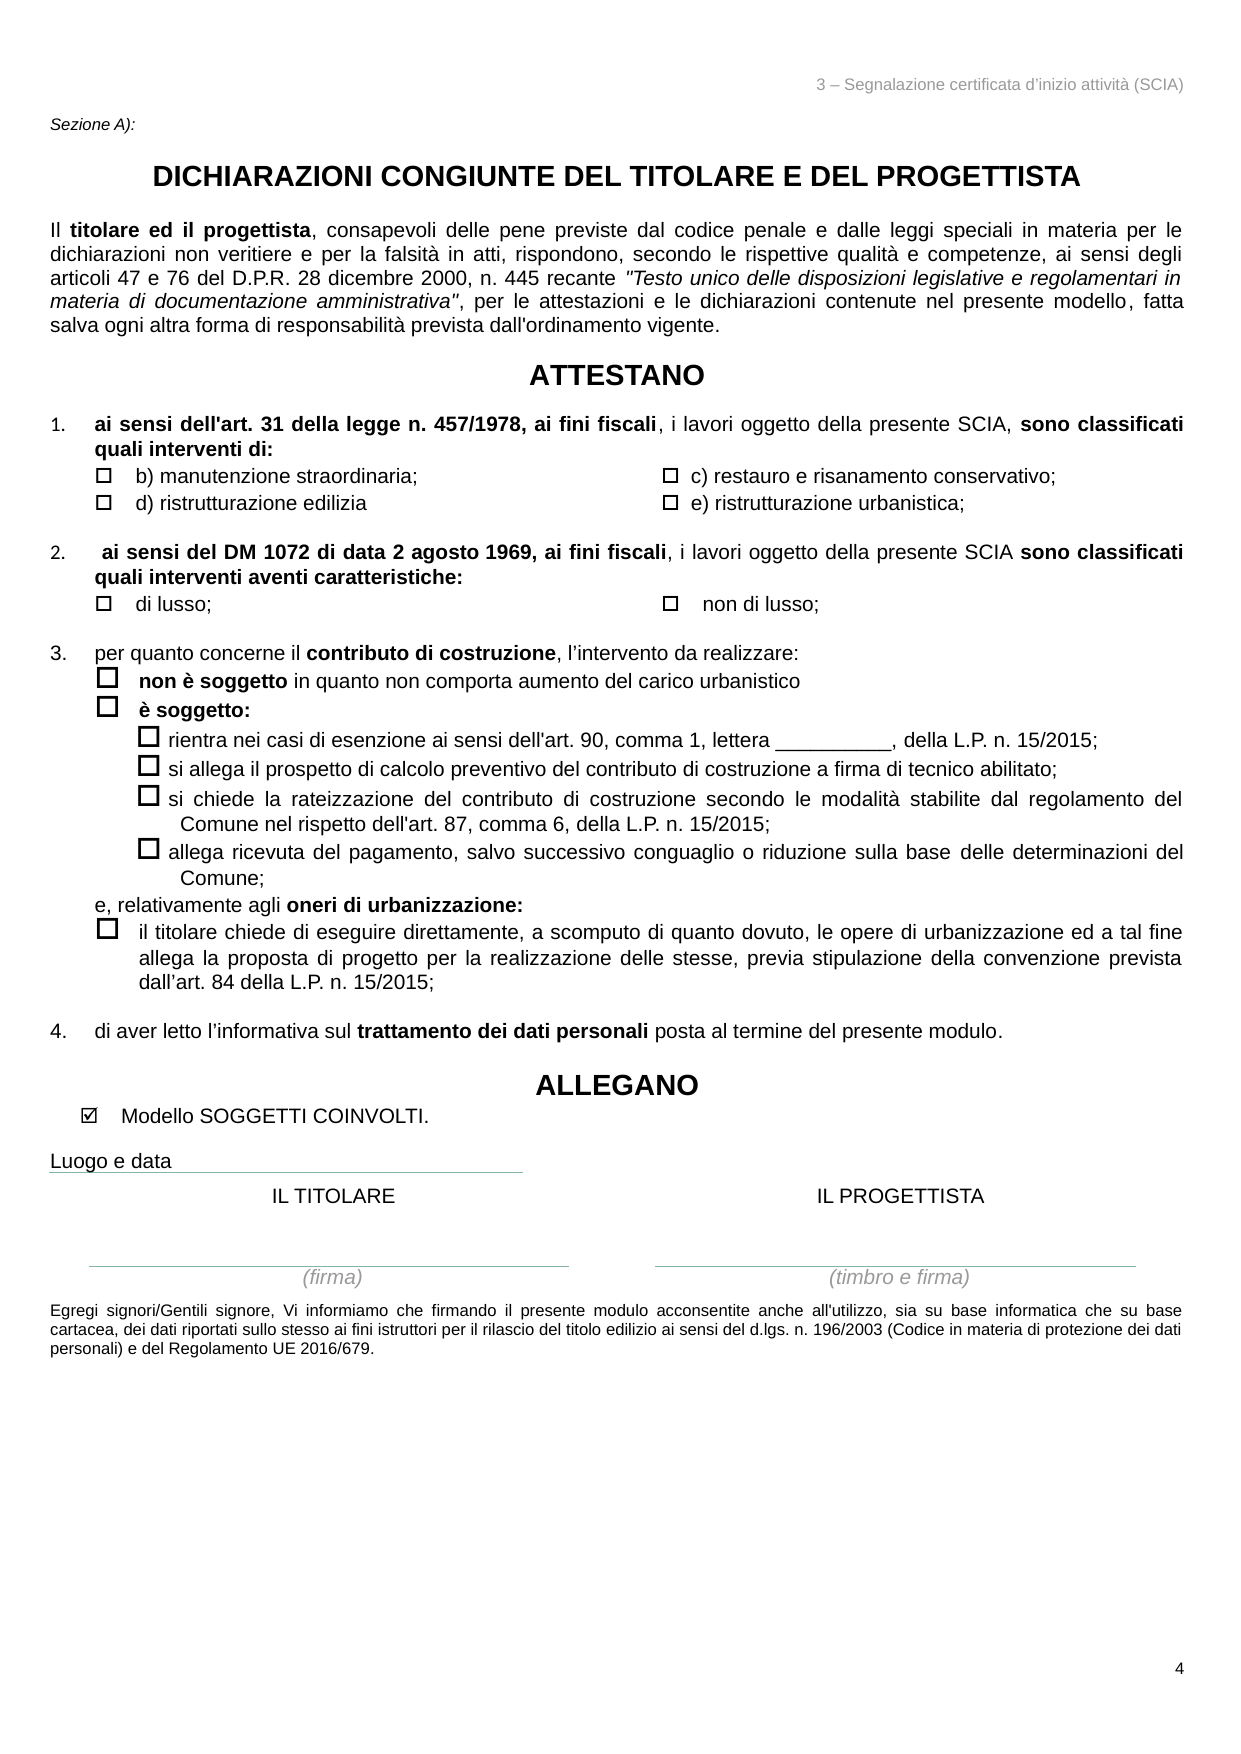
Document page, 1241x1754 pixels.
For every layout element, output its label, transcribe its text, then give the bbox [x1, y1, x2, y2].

list ai sensi del DM 1072 di data 2 agosto 1969, ai fini fiscali, i lavori oggetto della presente SCIA sono classificati quali interventi aventi caratteristiche: [50, 539, 1184, 589]
text ATTESTANO [50, 357, 1184, 391]
table_header IL PROGETTISTA (timbro e firma) [617, 1176, 1184, 1297]
text  Modello SOGGETTI COINVOLTI. [79, 1104, 1184, 1128]
text Luogo e data [50, 1149, 1184, 1173]
list si allega il prospetto di calcolo preventivo del contributo di costruzione a firma di tecnico abilitato; [136, 756, 1184, 783]
text Sezione A): [50, 115, 1184, 134]
text DICHIARAZIONI CONGIUNTE DEL TITOLARE E DEL PROGETTISTA [50, 159, 1184, 192]
list non è soggetto in quanto non comporta aumento del carico urbanistico [94, 668, 1184, 694]
list ai sensi dell'art. 31 della legge n. 457/1978, ai fini fiscali, i lavori oggetto della presente SCIA, sono classificati quali interventi di: [50, 411, 1184, 461]
list allega ricevuta del pagamento, salvo successivo conguaglio o riduzione sulla base delle determinazioni del Comune; [136, 839, 1184, 890]
list di aver letto l’informativa sul trattamento dei dati personali posta al termine del presente modulo. [50, 1019, 1184, 1043]
list  c) restauro e risanamento conservativo; [617, 463, 1184, 488]
list per quanto concerne il contributo di costruzione, l’intervento da realizzare: [50, 641, 1184, 665]
text Il titolare ed il progettista, consapevoli delle pene previste dal codice penale e dalle leggi speciali in materia per le dichiarazioni non veritiere e per la falsità in atti, rispondono, secondo le rispettive qualità e competenze, ai sensi degli articoli 47 e 76 del D.P.R. 28 dicembre 2000, n. 445 recante "Testo unico delle disposizioni legislative e regolamentari in materia di documentazione amministrativa", per le attestazioni e le dichiarazioni contenute nel presente modello, fatta salva ogni altra forma di responsabilità prevista dall'ordinamento vigente. [50, 217, 1184, 337]
list si chiede la rateizzazione del contributo di costruzione secondo le modalità stabilite dal regolamento del Comune nel rispetto dell'art. 87, comma 6, della L.P. n. 15/2015; [136, 786, 1184, 836]
list  e) ristrutturazione urbanistica; [617, 491, 1184, 514]
list  d) ristrutturazione edilizia [50, 491, 617, 514]
list il titolare chiede di eseguire direttamente, a scomputo di quanto dovuto, le opere di urbanizzazione ed a tal fine allega la proposta di progetto per la realizzazione delle stesse, previa stipulazione della convenzione prevista dall’art. 84 della L.P. n. 15/2015; [94, 919, 1184, 994]
list  di lusso; [50, 592, 617, 616]
list è soggetto: [94, 697, 1184, 724]
list  b) manutenzione straordinaria; [50, 463, 617, 488]
text Egregi signori/Gentili signore, Vi informiamo che firmando il presente modulo acconsentite anche all'utilizzo, sia su base informatica che su base cartacea, dei dati riportati sullo stesso ai fini istruttori per il rilascio del titolo edilizio ai sensi del d.lgs. n. 196/2003 (Codice in materia di protezione dei dati personali) e del Regolamento UE 2016/679. [50, 1300, 1184, 1358]
list  non di lusso; [617, 592, 1184, 616]
text ALLEGANO [50, 1068, 1184, 1101]
list rientra nei casi di esenzione ai sensi dell'art. 90, comma 1, lettera __________, della L.P. n. 15/2015; [136, 727, 1184, 753]
table_header IL TITOLARE (firma) [50, 1176, 617, 1297]
list e, relativamente agli oneri di urbanizzazione: [50, 893, 1184, 917]
